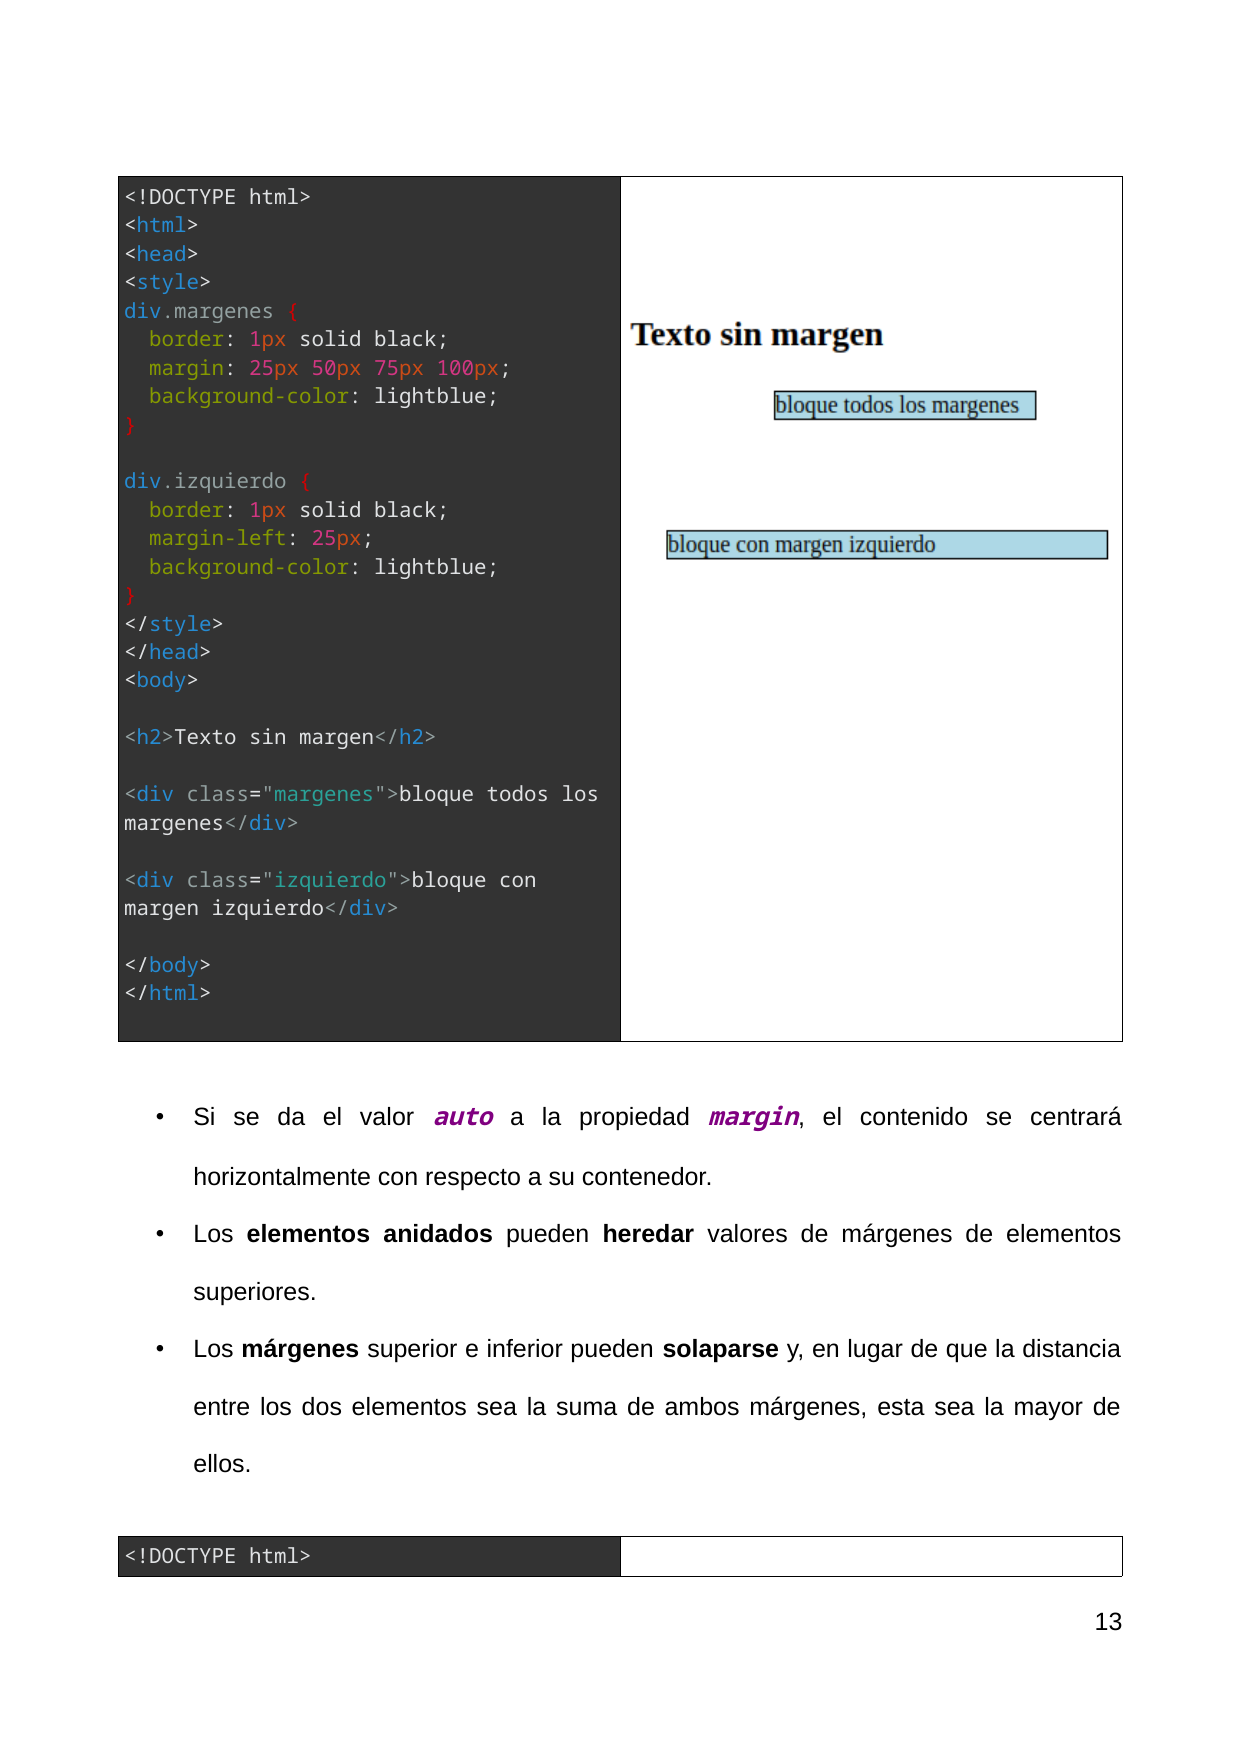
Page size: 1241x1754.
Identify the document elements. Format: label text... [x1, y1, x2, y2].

list Los márgenes superior e inferior pueden solaparse y, en lugar de que la distancia entre los dos elementos sea la suma de ambos márgenes, esta sea la mayor de ellos. [156, 1334, 1122, 1478]
table_header [621, 1537, 1122, 1576]
list Los elementos anidados pueden heredar valores de márgenes de elementos superiores. [156, 1219, 1122, 1306]
table_header <!DOCTYPE html> [119, 1537, 620, 1576]
table_header <!DOCTYPE html> <html> <head> <style> div.margenes { border: 1px solid black; margin: 25px 50px 75px 100px; background-color: lightblue; } div.izquierdo { border: 1px solid black; margin-left: 25px; background-color: lightblue; } </style> </head> <body> <h2>Texto sin margen</h2> <div class="margenes">bloque todos los margenes</div> <div class="izquierdo">bloque con margen izquierdo</div> </body> </html> [119, 177, 620, 1041]
picture [625, 297, 1117, 567]
table_header [621, 177, 1122, 1041]
list Si se da el valor auto a la propiedad margin, el contenido se centrará horizontalmente con respecto a su contenedor. [156, 1099, 1122, 1191]
